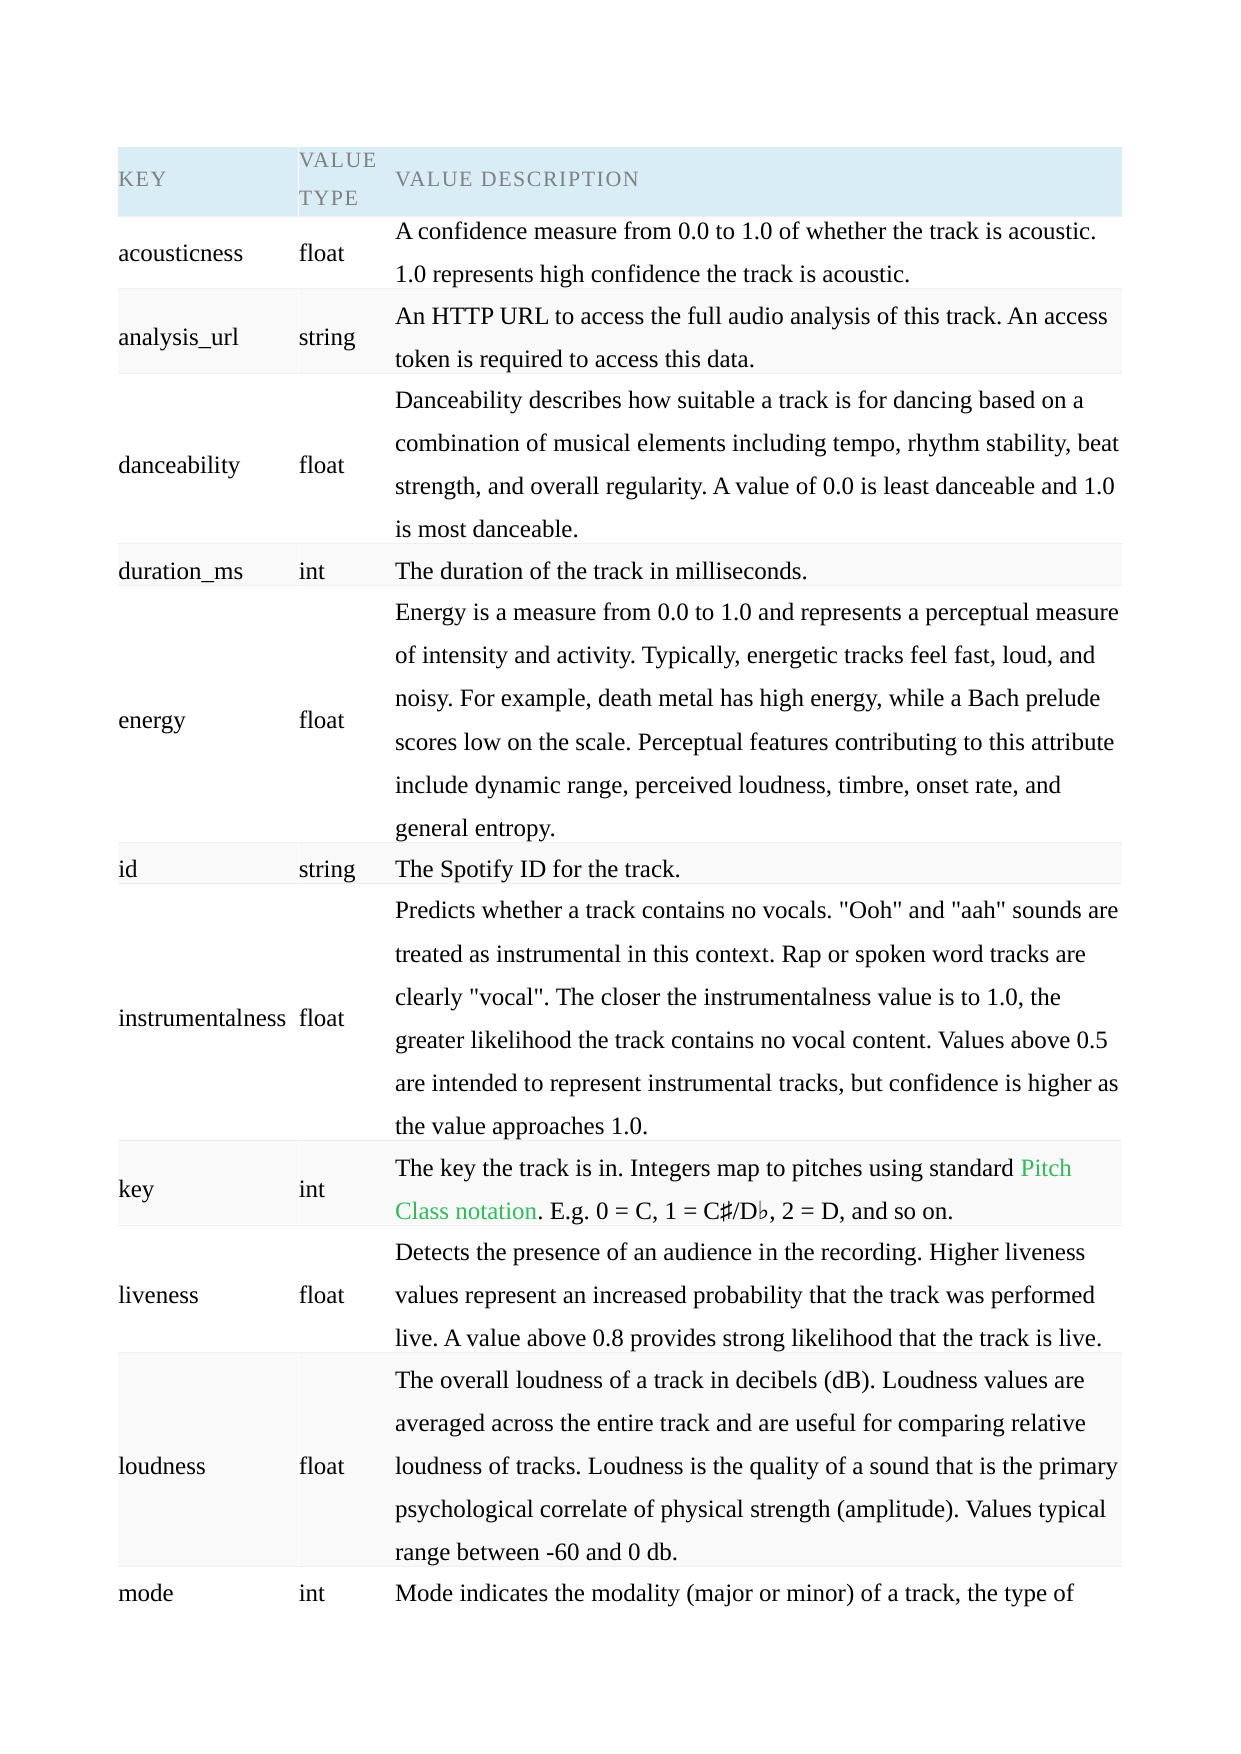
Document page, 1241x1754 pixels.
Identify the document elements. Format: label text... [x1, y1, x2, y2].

table_cell The overall loudness of a track in decibels (dB). Loudness values are averaged across the entire track and are useful for comparing relative loudness of tracks. Loudness is the quality of a sound that is the primary psychological correlate of physical strength (amplitude). Values typical range between -60 and 0 db. [395, 1353, 1122, 1566]
table_cell Danceability describes how suitable a track is for dancing based on a combination of musical elements including tempo, rhythm stability, beat strength, and overall regularity. A value of 0.0 is least danceable and 1.0 is most danceable. [395, 374, 1122, 543]
table_cell The duration of the track in milliseconds. [395, 544, 1122, 585]
table_cell string [299, 289, 395, 373]
table_cell duration_ms [118, 544, 298, 585]
table_header VALUE TYPE [299, 147, 395, 216]
table_header KEY [118, 147, 298, 216]
table_cell mode [118, 1567, 298, 1607]
table_cell Predicts whether a track contains no vocals. "Ooh" and "aah" sounds are treated as instrumental in this context. Rap or spoken word tracks are clearly "vocal". The closer the instrumentalness value is to 1.0, the greater likelihood the track contains no vocal content. Values above 0.5 are intended to represent instrumental tracks, but confidence is higher as the value approaches 1.0. [395, 884, 1122, 1140]
table_header VALUE DESCRIPTION [395, 147, 1122, 216]
table_cell float [299, 1226, 395, 1352]
table_cell float [299, 884, 395, 1140]
table_cell loudness [118, 1353, 298, 1566]
table_cell energy [118, 586, 298, 842]
table_cell Energy is a measure from 0.0 to 1.0 and represents a perceptual measure of intensity and activity. Typically, energetic tracks feel fast, loud, and noisy. For example, death metal has high energy, while a Bach prelude scores low on the scale. Perceptual features contributing to this attribute include dynamic range, perceived loudness, timbre, onset rate, and general entropy. [395, 586, 1122, 842]
table_cell acousticness [118, 217, 298, 288]
table_cell Detects the presence of an audience in the recording. Higher liveness values represent an increased probability that the track was performed live. A value above 0.8 provides strong likelihood that the track is live. [395, 1226, 1122, 1352]
table_cell int [299, 1141, 395, 1224]
table_cell id [118, 843, 298, 883]
table_cell float [299, 586, 395, 842]
table_cell The key the track is in. Integers map to pitches using standard Pitch Class notation. E.g. 0 = C, 1 = C♯/D♭, 2 = D, and so on. [395, 1141, 1122, 1224]
table_cell Mode indicates the modality (major or minor) of a track, the type of [395, 1567, 1122, 1607]
table_cell string [299, 843, 395, 883]
table_cell float [299, 217, 395, 288]
table_cell int [299, 1567, 395, 1607]
table_cell The Spotify ID for the track. [395, 843, 1122, 883]
table_cell analysis_url [118, 289, 298, 373]
table_cell A confidence measure from 0.0 to 1.0 of whether the track is acoustic. 1.0 represents high confidence the track is acoustic. [395, 217, 1122, 288]
table_cell An HTTP URL to access the full audio analysis of this track. An access token is required to access this data. [395, 289, 1122, 373]
table_cell float [299, 374, 395, 543]
table_cell danceability [118, 374, 298, 543]
table_cell liveness [118, 1226, 298, 1352]
table_cell key [118, 1141, 298, 1224]
table_cell instrumentalness [118, 884, 298, 1140]
table_cell float [299, 1353, 395, 1566]
table_cell int [299, 544, 395, 585]
